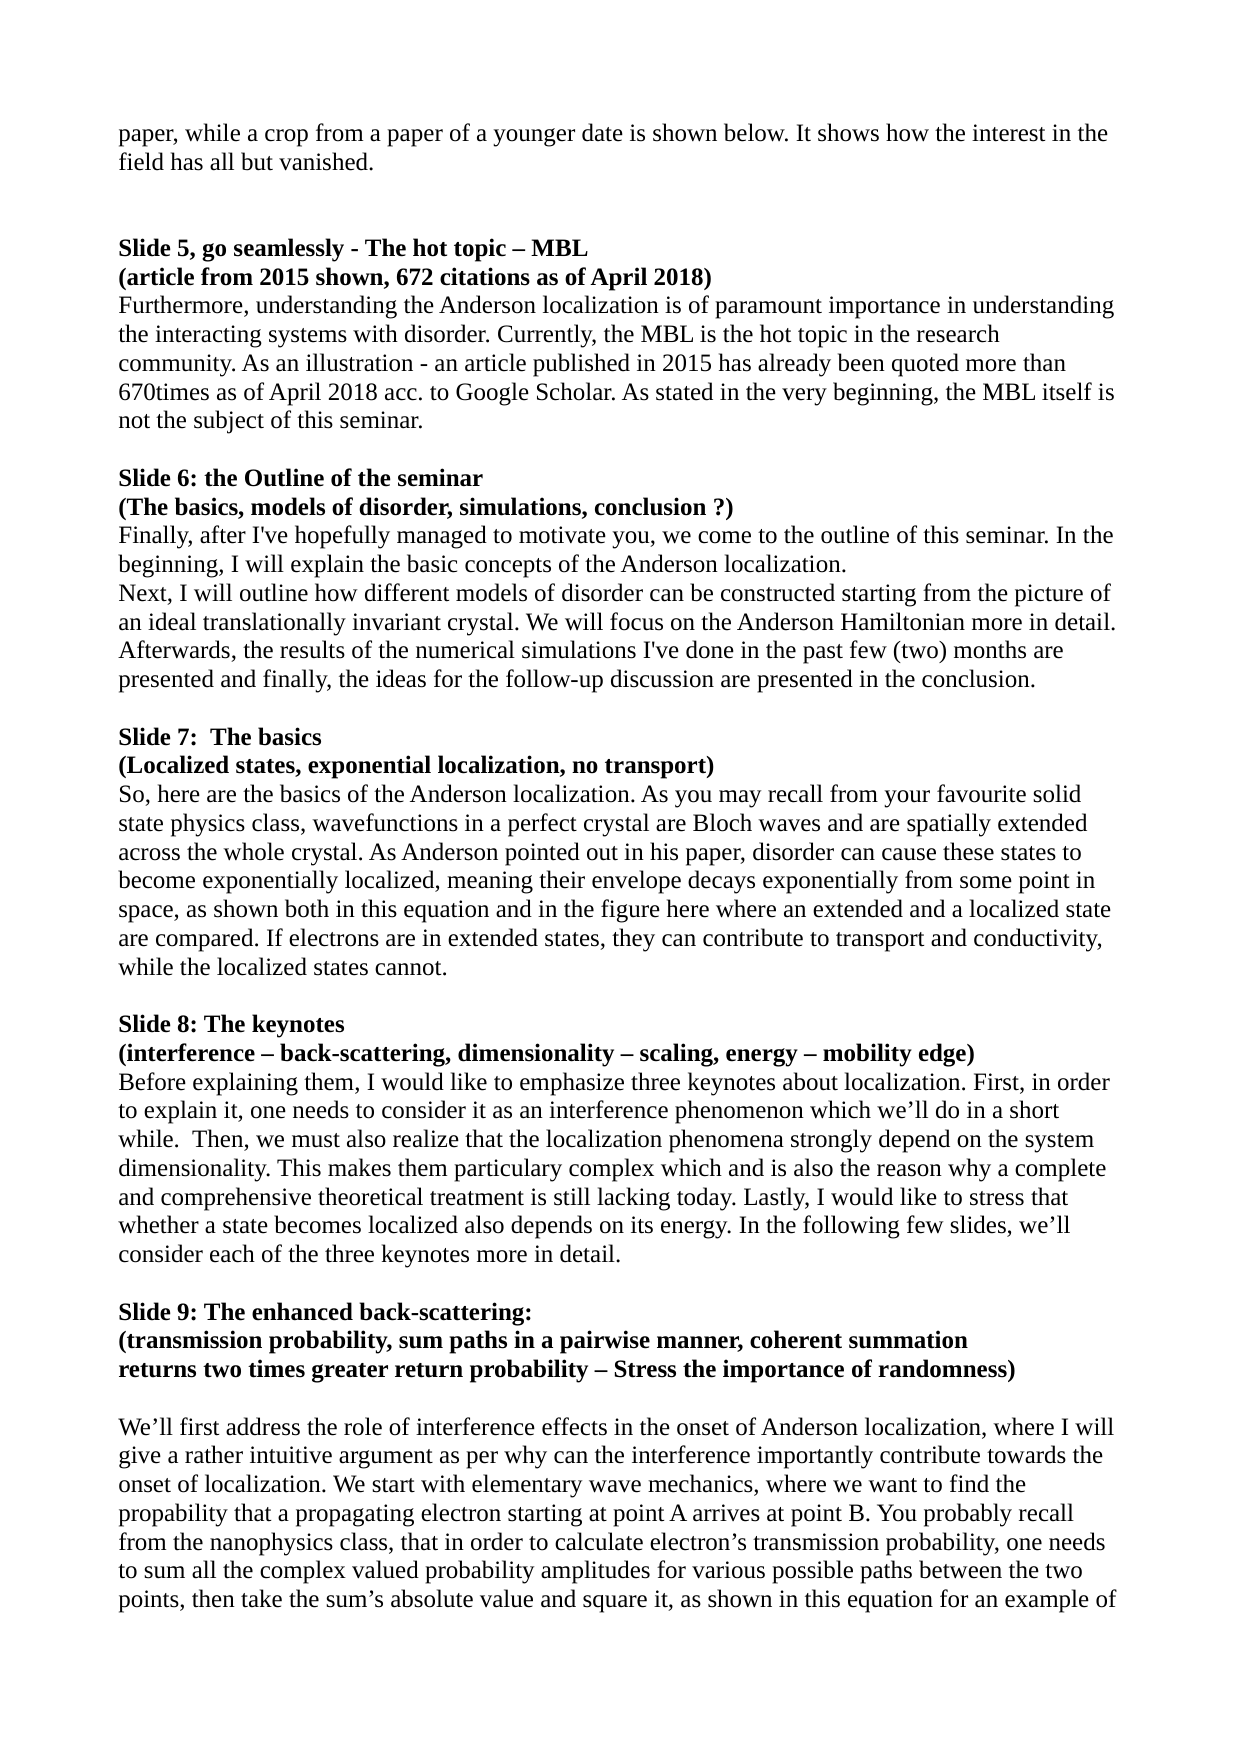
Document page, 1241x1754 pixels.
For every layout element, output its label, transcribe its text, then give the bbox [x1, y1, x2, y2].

text We’ll first address the role of interference effects in the onset of Anderson localization, where I will give a rather intuitive argument as per why can the interference importantly contribute towards the onset of localization. We start with elementary wave mechanics, where we want to find the propability that a propagating electron starting at point A arrives at point B. You probably recall from the nanophysics class, that in order to calculate electron’s transmission probability, one needs to sum all the complex valued probability amplitudes for various possible paths between the two points, then take the sum’s absolute value and square it, as shown in this equation for an example of [118, 1412, 1122, 1613]
text Next, I will outline how different models of disorder can be constructed starting from the picture of an ideal translationally invariant crystal. We will focus on the Anderson Hamiltonian more in detail. [118, 578, 1122, 636]
text (The basics, models of disorder, simulations, conclusion ?) [118, 492, 1122, 521]
text Slide 6: the Outline of the seminar [118, 463, 1122, 492]
text Finally, after I've hopefully managed to motivate you, we come to the outline of this seminar. In the beginning, I will explain the basic concepts of the Anderson localization. [118, 521, 1122, 578]
text Afterwards, the results of the numerical simulations I've done in the past few (two) months are presented and finally, the ideas for the follow-up discussion are presented in the conclusion. [118, 636, 1122, 693]
text So, here are the basics of the Anderson localization. As you may recall from your favourite solid state physics class, wavefunctions in a perfect crystal are Bloch waves and are spatially extended across the whole crystal. As Anderson pointed out in his paper, disorder can cause these states to become exponentially localized, meaning their envelope decays exponentially from some point in space, as shown both in this equation and in the figure here where an extended and a localized state are compared. If electrons are in extended states, they can contribute to transport and conductivity, while the localized states cannot. [118, 779, 1122, 981]
text (Localized states, exponential localization, no transport) [118, 751, 1122, 779]
text Before explaining them, I would like to emphasize three keynotes about localization. First, in order to explain it, one needs to consider it as an interference phenomenon which we’ll do in a short while. Then, we must also realize that the localization phenomena strongly depend on the system dimensionality. This makes them particulary complex which and is also the reason why a complete and comprehensive theoretical treatment is still lacking today. Lastly, I would like to stress that whether a state becomes localized also depends on its energy. In the following few slides, we’ll consider each of the three keynotes more in detail. [118, 1067, 1122, 1268]
text Slide 9: The enhanced back-scattering: [118, 1297, 1122, 1326]
text (article from 2015 shown, 672 citations as of April 2018) [118, 262, 1122, 291]
text (interference – back-scattering, dimensionality – scaling, energy – mobility edge) [118, 1038, 1122, 1067]
text Slide 7: The basics [118, 722, 1122, 751]
text paper, while a crop from a paper of a younger date is shown below. It shows how the interest in the field has all but vanished. [118, 118, 1122, 176]
text returns two times greater return probability – Stress the importance of randomness) [118, 1354, 1122, 1383]
text Slide 5, go seamlessly - The hot topic – MBL [118, 233, 1122, 262]
text (transmission probability, sum paths in a pairwise manner, coherent summation [118, 1326, 1122, 1354]
text Slide 8: The keynotes [118, 1009, 1122, 1038]
text Furthermore, understanding the Anderson localization is of paramount importance in understanding the interacting systems with disorder. Currently, the MBL is the hot topic in the research community. As an illustration - an article published in 2015 has already been quoted more than 670times as of April 2018 acc. to Google Scholar. As stated in the very beginning, the MBL itself is not the subject of this seminar. [118, 291, 1122, 434]
